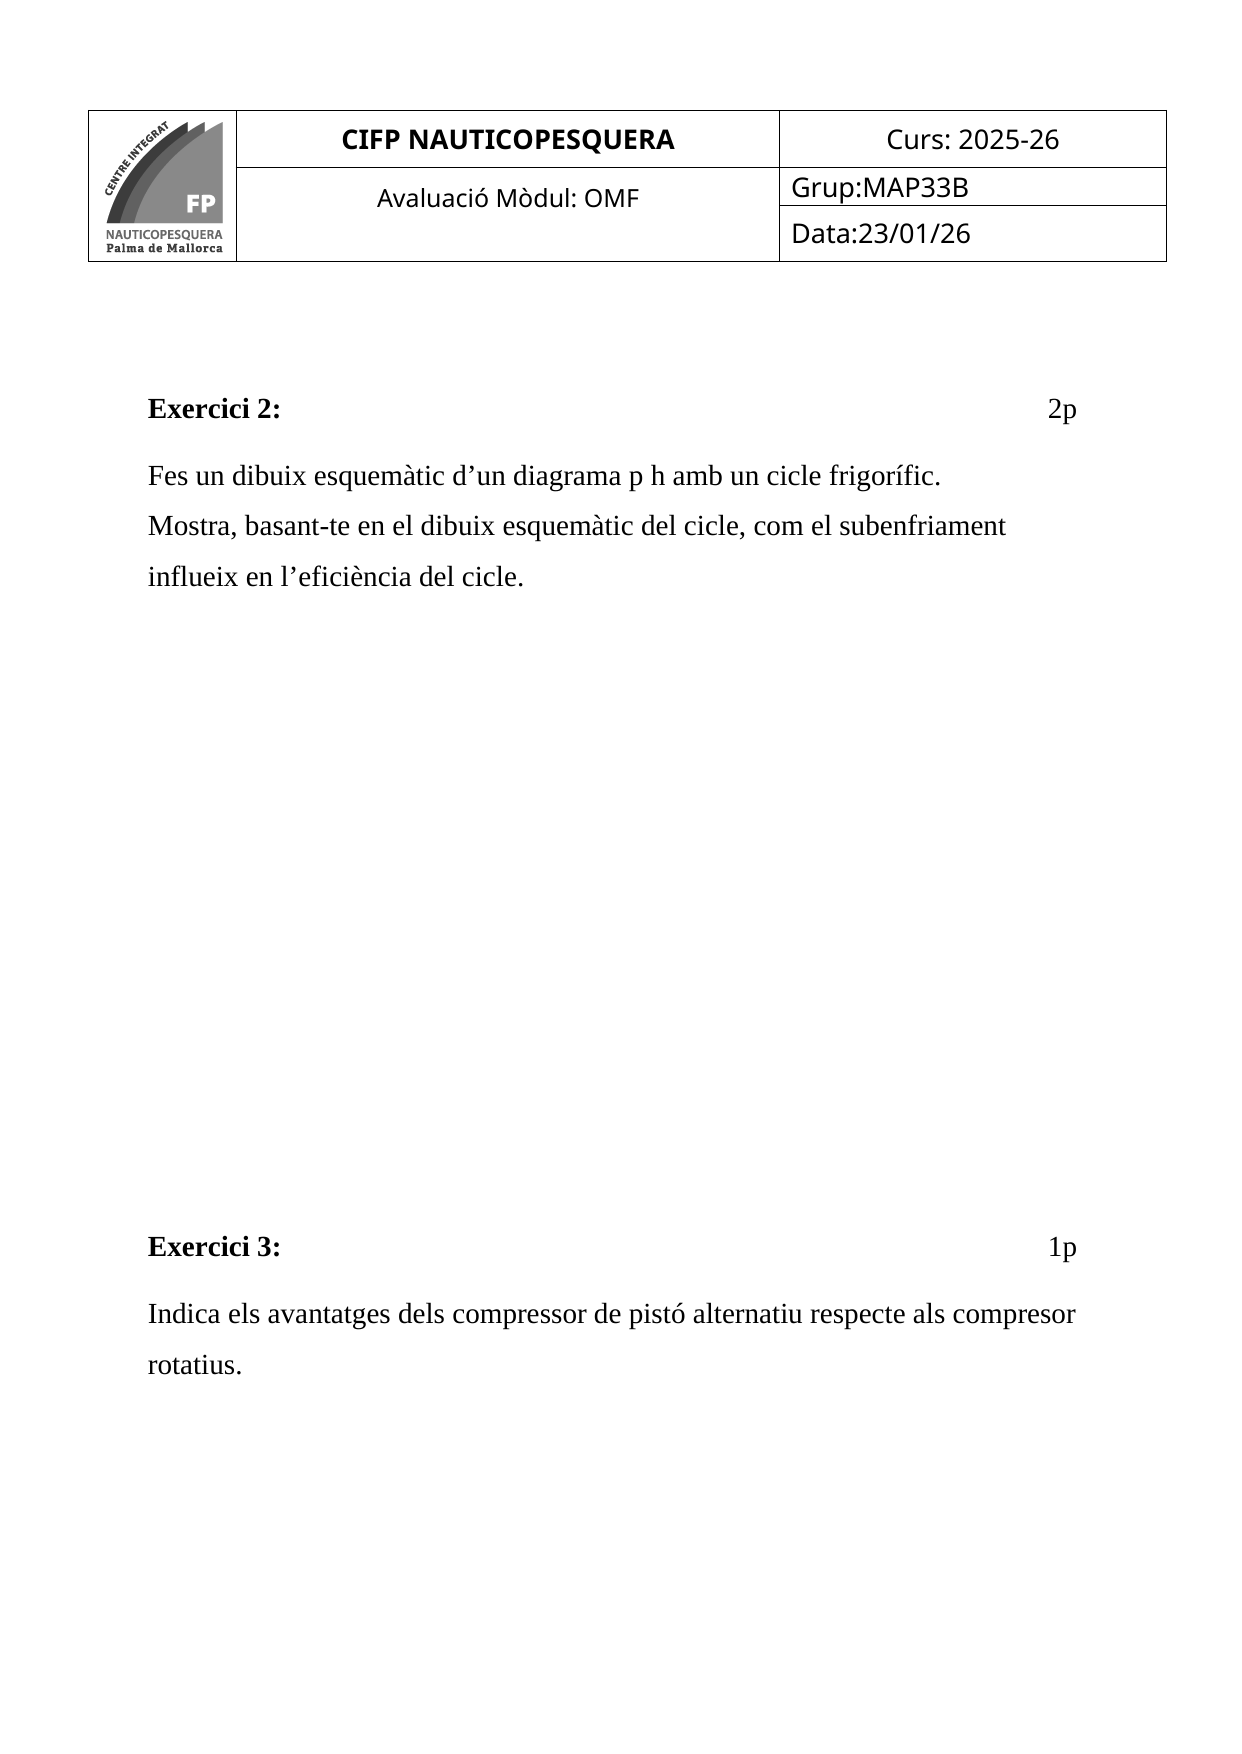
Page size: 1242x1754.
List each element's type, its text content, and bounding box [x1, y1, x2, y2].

text Exercici 2: 2p [148, 391, 1094, 424]
text Exercici 3: 1p [148, 1229, 1094, 1263]
picture [100, 111, 229, 260]
text Fes un dibuix esquemàtic d’un diagrama p h amb un cicle frigorífic. [148, 458, 1094, 492]
text Indica els avantatges dels compressor de pistó alternatiu respecte als compresor rotatius. [148, 1297, 1094, 1381]
text Mostra, basant-te en el dibuix esquemàtic del cicle, com el subenfriament influeix en l’eficiència del cicle. [148, 508, 1094, 592]
